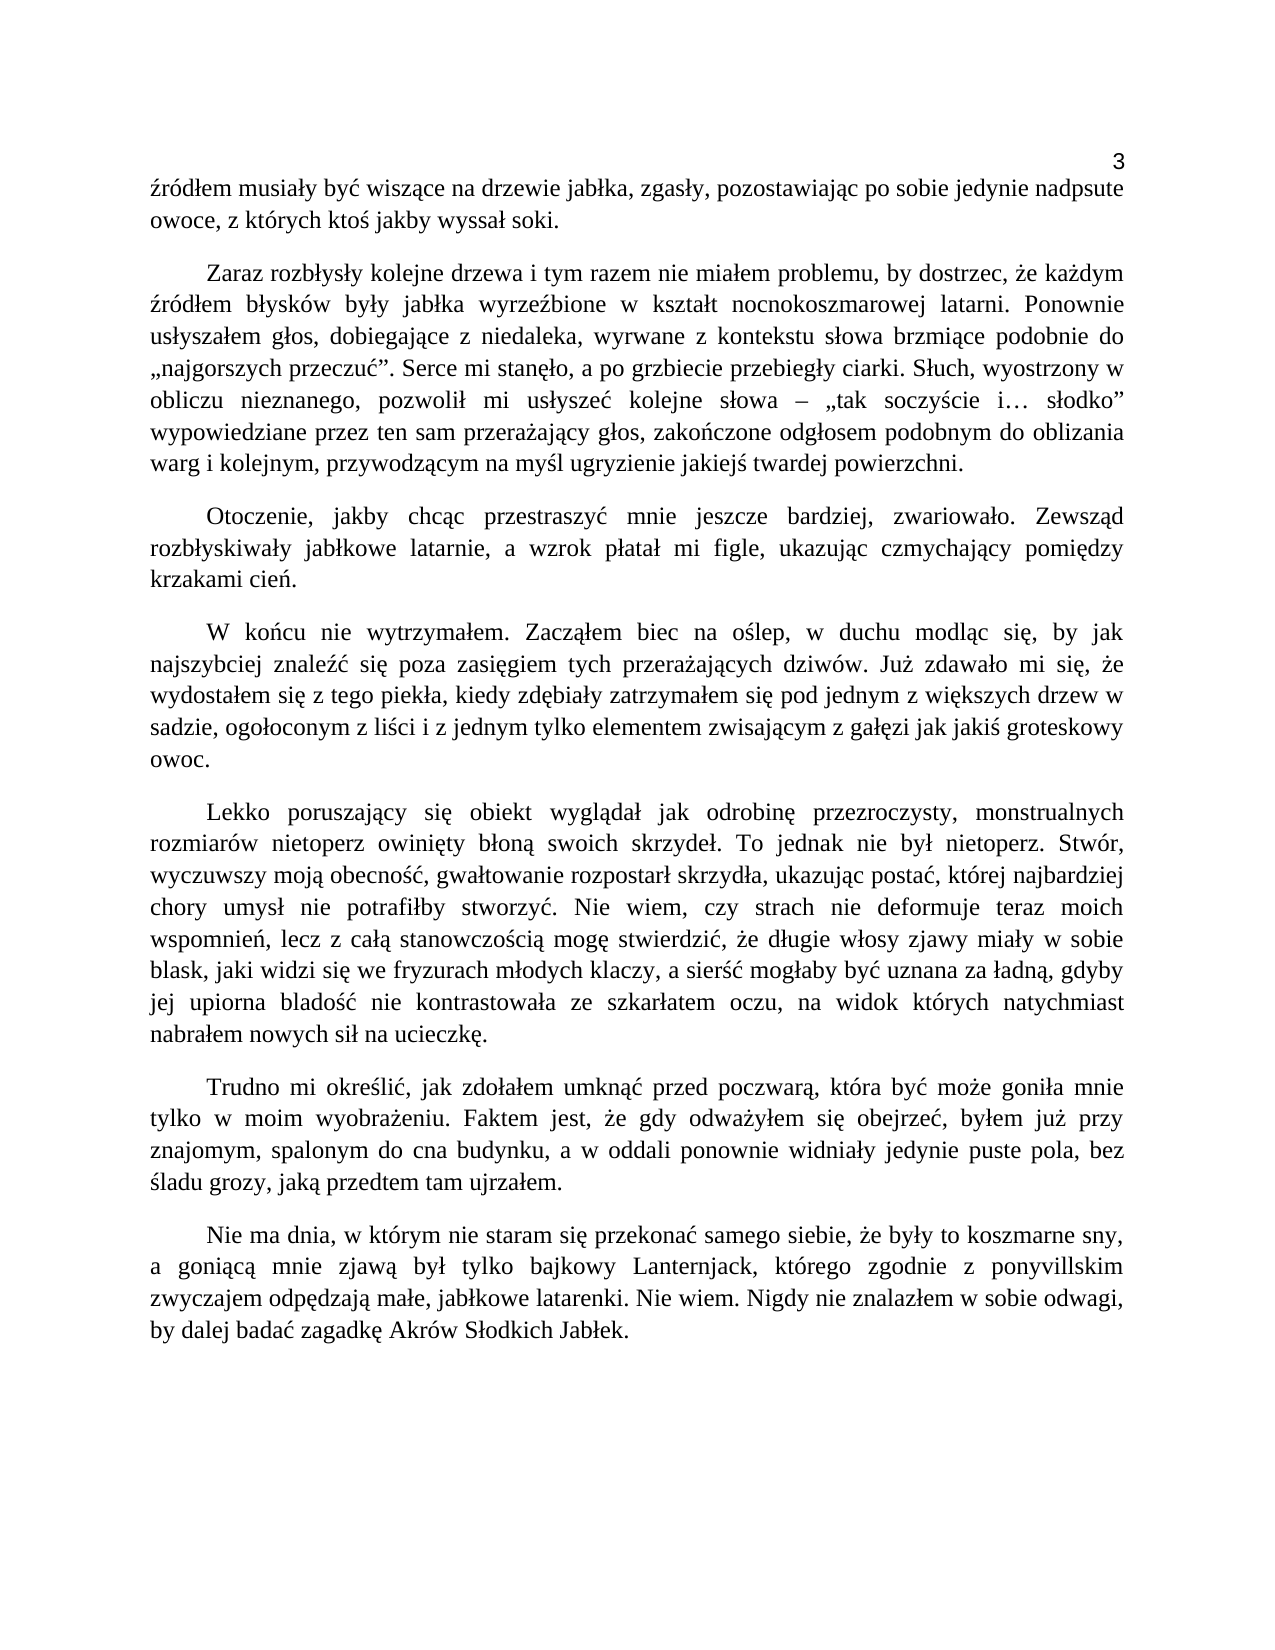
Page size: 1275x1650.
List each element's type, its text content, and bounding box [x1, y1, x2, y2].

text źródłem musiały być wiszące na drzewie jabłka, zgasły, pozostawiając po sobie jedynie nadpsute owoce, z których ktoś jakby wyssał soki. [150, 174, 1125, 234]
text W końcu nie wytrzymałem. Zacząłem biec na oślep, w duchu modląc się, by jak najszybciej znaleźć się poza zasięgiem tych przerażających dziwów. Już zdawało mi się, że wydostałem się z tego piekła, kiedy zdębiały zatrzymałem się pod jednym z większych drzew w sadzie, ogołoconym z liści i z jednym tylko elementem zwisającym z gałęzi jak jakiś groteskowy owoc. [150, 618, 1125, 773]
text Zaraz rozbłysły kolejne drzewa i tym razem nie miałem problemu, by dostrzec, że każdym źródłem błysków były jabłka wyrzeźbione w kształt nocnokoszmarowej latarni. Ponownie usłyszałem głos, dobiegające z niedaleka, wyrwane z kontekstu słowa brzmiące podobnie do „najgorszych przeczuć”. Serce mi stanęło, a po grzbiecie przebiegły ciarki. Słuch, wyostrzony w obliczu nieznanego, pozwolił mi usłyszeć kolejne słowa – „tak soczyście i… słodko” wypowiedziane przez ten sam przerażający głos, zakończone odgłosem podobnym do oblizania warg i kolejnym, przywodzącym na myśl ugryzienie jakiejś twardej powierzchni. [150, 259, 1125, 477]
text Nie ma dnia, w którym nie staram się przekonać samego siebie, że były to koszmarne sny, a goniącą mnie zjawą był tylko bajkowy Lanternjack, którego zgodnie z ponyvillskim zwyczajem odpędzają małe, jabłkowe latarenki. Nie wiem. Nigdy nie znalazłem w sobie odwagi, by dalej badać zagadkę Akrów Słodkich Jabłek. [150, 1221, 1125, 1344]
text Lekko poruszający się obiekt wyglądał jak odrobinę przezroczysty, monstrualnych rozmiarów nietoperz owinięty błoną swoich skrzydeł. To jednak nie był nietoperz. Stwór, wyczuwszy moją obecność, gwałtowanie rozpostarł skrzydła, ukazując postać, której najbardziej chory umysł nie potrafiłby stworzyć. Nie wiem, czy strach nie deformuje teraz moich wspomnień, lecz z całą stanowczością mogę stwierdzić, że długie włosy zjawy miały w sobie blask, jaki widzi się we fryzurach młodych klaczy, a sierść mogłaby być uznana za ładną, gdyby jej upiorna bladość nie kontrastowała ze szkarłatem oczu, na widok których natychmiast nabrałem nowych sił na ucieczkę. [150, 798, 1125, 1048]
text Trudno mi określić, jak zdołałem umknąć przed poczwarą, która być może goniła mnie tylko w moim wyobrażeniu. Faktem jest, że gdy odważyłem się obejrzeć, byłem już przy znajomym, spalonym do cna budynku, a w oddali ponownie widniały jedynie puste pola, bez śladu grozy, jaką przedtem tam ujrzałem. [150, 1073, 1125, 1196]
text Otoczenie, jakby chcąc przestraszyć mnie jeszcze bardziej, zwariowało. Zewsząd rozbłyskiwały jabłkowe latarnie, a wzrok płatał mi figle, ukazując czmychający pomiędzy krzakami cień. [150, 502, 1125, 593]
